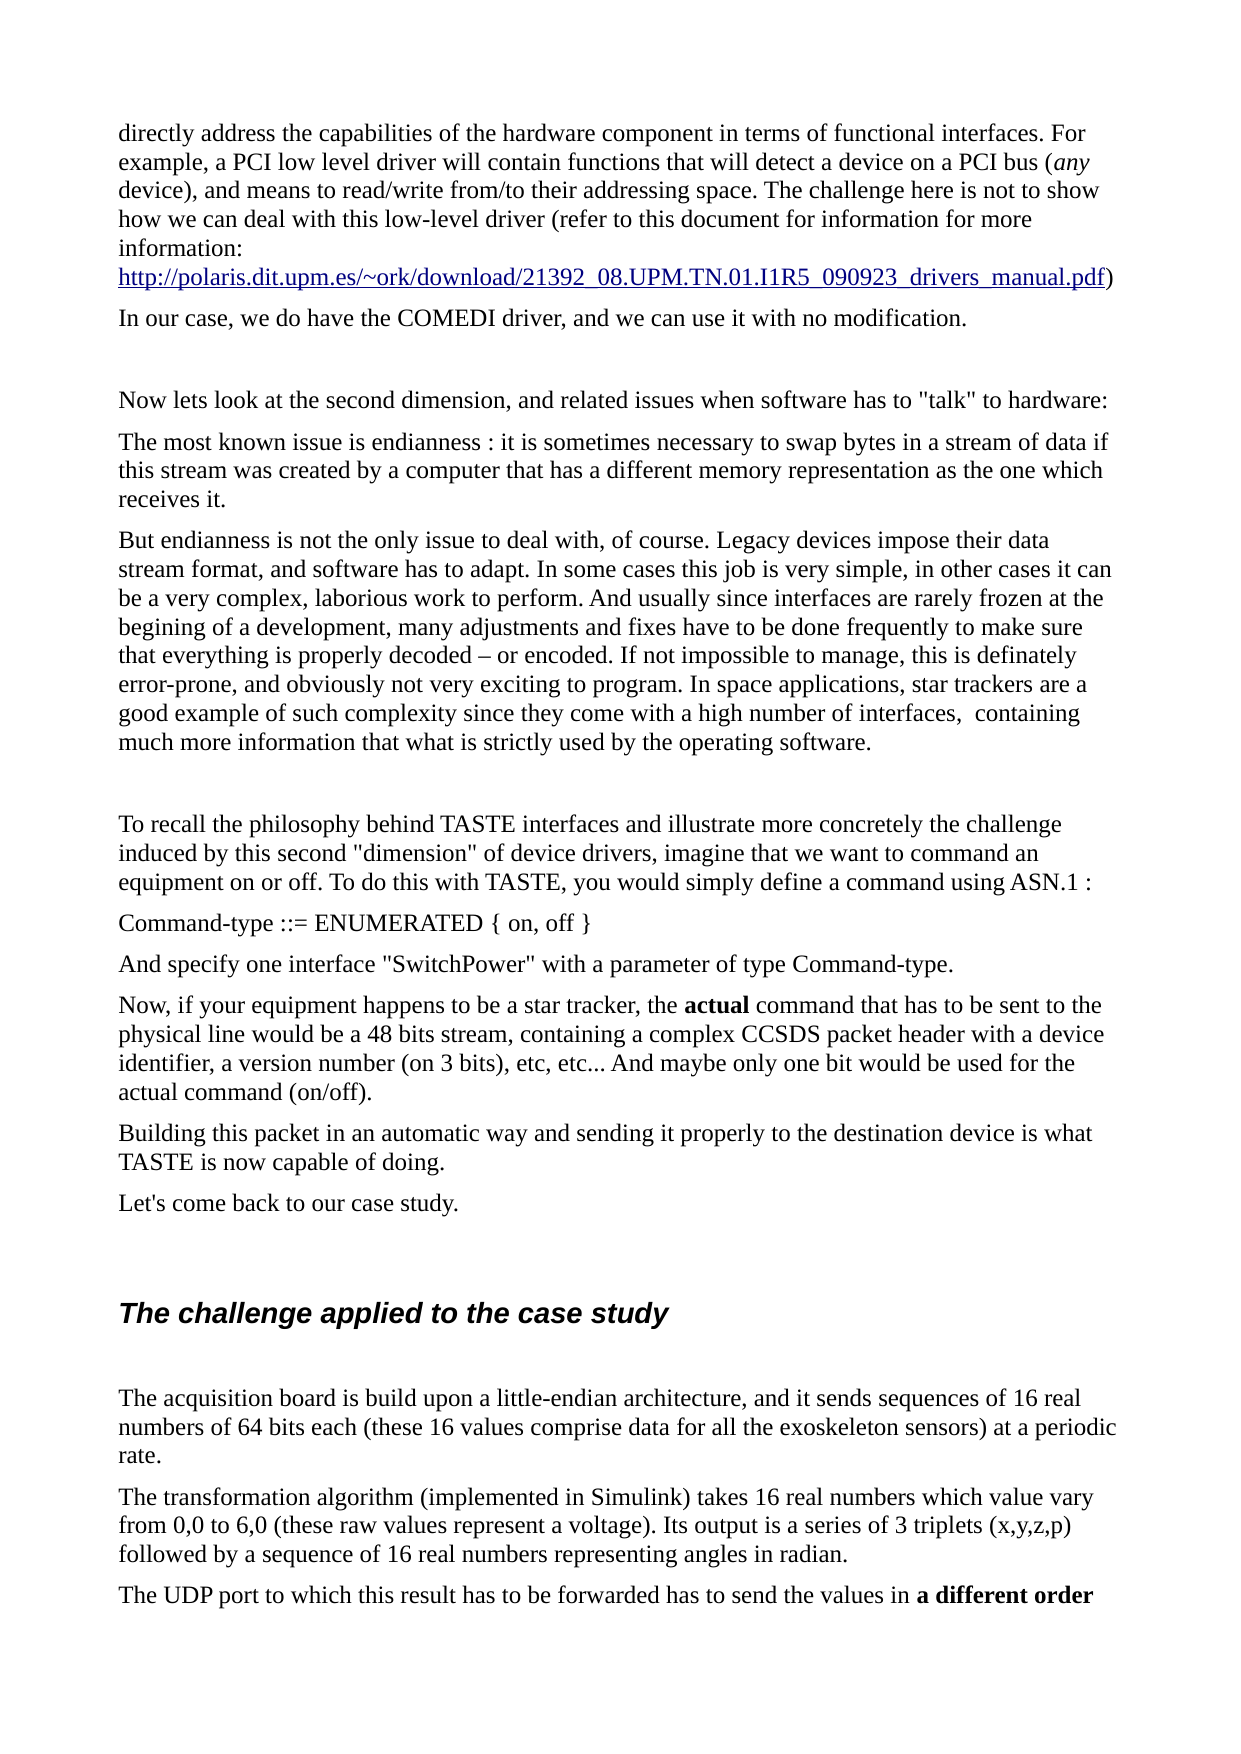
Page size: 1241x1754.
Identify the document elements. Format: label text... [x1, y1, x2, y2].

text In our case, we do have the COMEDI driver, and we can use it with no modification. [118, 303, 1122, 332]
text The UDP port to which this result has to be forwarded has to send the values in a different order [118, 1580, 1122, 1609]
text The most known issue is endianness : it is sometimes necessary to swap bytes in a stream of data if this stream was created by a computer that has a different memory representation as the one which receives it. [118, 427, 1122, 513]
text Now lets look at the second dimension, and related issues when software has to "talk" to hardware: [118, 386, 1122, 414]
text But endianness is not the only issue to deal with, of course. Legacy devices impose their data stream format, and software has to adapt. In some cases this job is very simple, in other cases it can be a very complex, laborious work to perform. And usually since interfaces are rarely frozen at the begining of a development, many adjustments and fixes have to be done frequently to make sure that everything is properly decoded – or encoded. If not impossible to manage, this is definately error-prone, and obviously not very exciting to program. In space applications, star trackers are a good example of such complexity since they come with a high number of interfaces, containing much more information that what is strictly used by the operating software. [118, 526, 1122, 756]
text And specify one interface "SwitchPower" with a parameter of type Command-type. [118, 949, 1122, 978]
subtitle The challenge applied to the case study [118, 1296, 1122, 1329]
text directly address the capabilities of the hardware component in terms of functional interfaces. For example, a PCI low level driver will contain functions that will detect a device on a PCI bus (any device), and means to read/write from/to their addressing space. The challenge here is not to show how we can deal with this low-level driver (refer to this document for information for more information: http://polaris.dit.upm.es/~ork/download/21392_08.UPM.TN.01.I1R5_090923_drivers_manual.pdf) [118, 118, 1122, 291]
text To recall the philosophy behind TASTE interfaces and illustrate more concretely the challenge induced by this second "dimension" of device drivers, imagine that we want to command an equipment on or off. To do this with TASTE, you would simply define a command using ASN.1 : [118, 809, 1122, 896]
text Let's come back to our case study. [118, 1188, 1122, 1217]
text Now, if your equipment happens to be a star tracker, the actual command that has to be sent to the physical line would be a 48 bits stream, containing a complex CCSDS packet header with a device identifier, a version number (on 3 bits), etc, etc... And maybe only one bit would be used for the actual command (on/off). [118, 991, 1122, 1106]
text Building this packet in an automatic way and sending it properly to the destination device is what TASTE is now capable of doing. [118, 1118, 1122, 1176]
text Command-type ::= ENUMERATED { on, off } [118, 908, 1122, 937]
text The acquisition board is build upon a little-endian architecture, and it sends sequences of 16 real numbers of 64 bits each (these 16 values comprise data for all the exoskeleton sensors) at a periodic rate. [118, 1383, 1122, 1469]
text The transformation algorithm (implemented in Simulink) takes 16 real numbers which value vary from 0,0 to 6,0 (these raw values represent a voltage). Its output is a series of 3 triplets (x,y,z,p) followed by a sequence of 16 real numbers representing angles in radian. [118, 1482, 1122, 1568]
